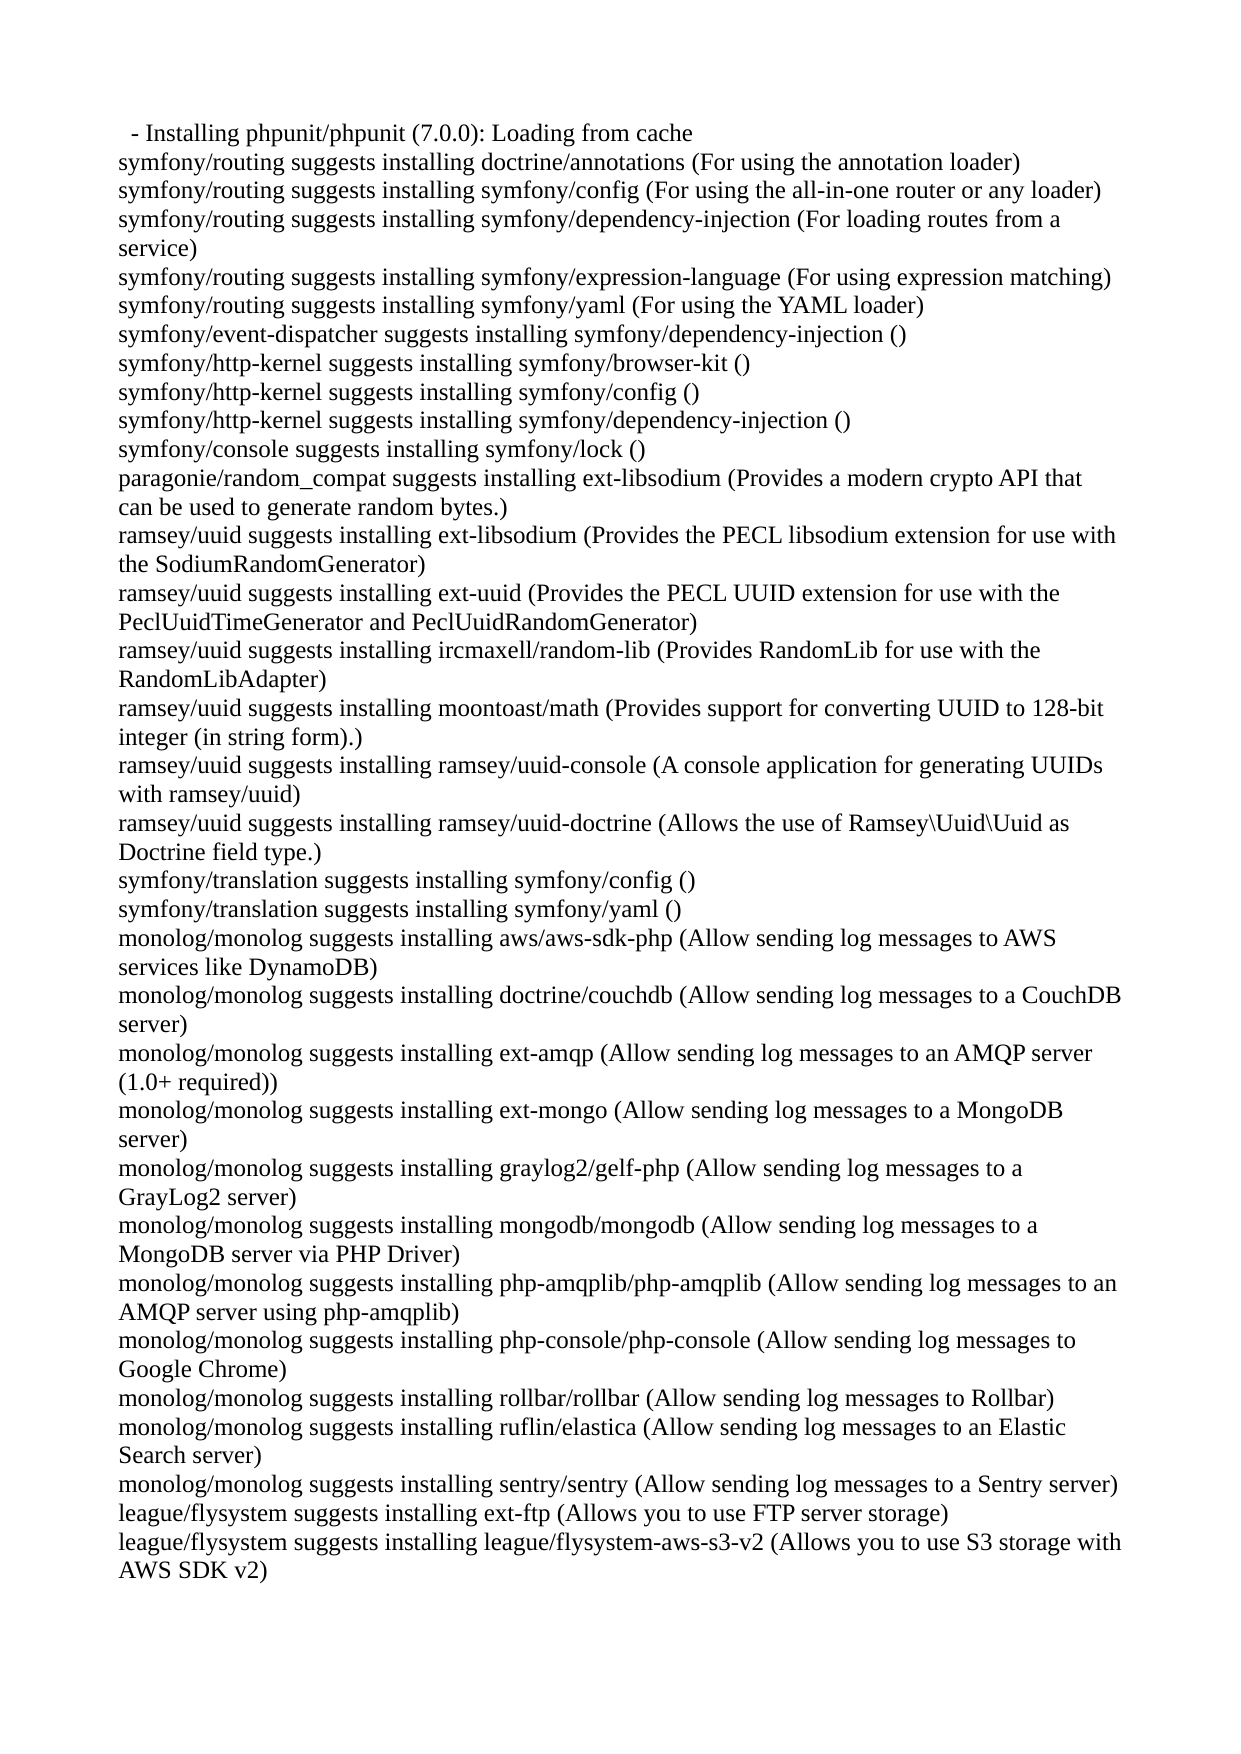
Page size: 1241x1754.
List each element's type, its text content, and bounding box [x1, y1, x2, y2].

text ramsey/uuid suggests installing ramsey/uuid-doctrine (Allows the use of Ramsey\Uuid\Uuid as Doctrine field type.) [118, 808, 1122, 866]
text ramsey/uuid suggests installing ircmaxell/random-lib (Provides RandomLib for use with the RandomLibAdapter) [118, 636, 1122, 693]
text symfony/translation suggests installing symfony/config () [118, 866, 1122, 894]
text symfony/routing suggests installing symfony/dependency-injection (For loading routes from a service) [118, 204, 1122, 262]
text monolog/monolog suggests installing ext-amqp (Allow sending log messages to an AMQP server (1.0+ required)) [118, 1038, 1122, 1096]
text league/flysystem suggests installing ext-ftp (Allows you to use FTP server storage) [118, 1498, 1122, 1527]
text monolog/monolog suggests installing ruflin/elastica (Allow sending log messages to an Elastic Search server) [118, 1412, 1122, 1469]
text symfony/routing suggests installing doctrine/annotations (For using the annotation loader) [118, 147, 1122, 176]
text symfony/http-kernel suggests installing symfony/config () [118, 377, 1122, 406]
text monolog/monolog suggests installing aws/aws-sdk-php (Allow sending log messages to AWS services like DynamoDB) [118, 923, 1122, 981]
text ramsey/uuid suggests installing ext-uuid (Provides the PECL UUID extension for use with the PeclUuidTimeGenerator and PeclUuidRandomGenerator) [118, 578, 1122, 636]
text ramsey/uuid suggests installing ramsey/uuid-console (A console application for generating UUIDs with ramsey/uuid) [118, 751, 1122, 808]
text - Installing phpunit/phpunit (7.0.0): Loading from cache [118, 118, 1122, 147]
text league/flysystem suggests installing league/flysystem-aws-s3-v2 (Allows you to use S3 storage with AWS SDK v2) [118, 1527, 1122, 1584]
text symfony/console suggests installing symfony/lock () [118, 434, 1122, 463]
text monolog/monolog suggests installing mongodb/mongodb (Allow sending log messages to a MongoDB server via PHP Driver) [118, 1211, 1122, 1268]
text symfony/event-dispatcher suggests installing symfony/dependency-injection () [118, 319, 1122, 348]
text monolog/monolog suggests installing php-console/php-console (Allow sending log messages to Google Chrome) [118, 1326, 1122, 1383]
text monolog/monolog suggests installing graylog2/gelf-php (Allow sending log messages to a GrayLog2 server) [118, 1153, 1122, 1211]
text monolog/monolog suggests installing sentry/sentry (Allow sending log messages to a Sentry server) [118, 1469, 1122, 1498]
text symfony/routing suggests installing symfony/yaml (For using the YAML loader) [118, 291, 1122, 319]
text symfony/http-kernel suggests installing symfony/browser-kit () [118, 348, 1122, 377]
text symfony/translation suggests installing symfony/yaml () [118, 894, 1122, 923]
text symfony/http-kernel suggests installing symfony/dependency-injection () [118, 406, 1122, 434]
text monolog/monolog suggests installing php-amqplib/php-amqplib (Allow sending log messages to an AMQP server using php-amqplib) [118, 1268, 1122, 1326]
text monolog/monolog suggests installing doctrine/couchdb (Allow sending log messages to a CouchDB server) [118, 981, 1122, 1038]
text monolog/monolog suggests installing rollbar/rollbar (Allow sending log messages to Rollbar) [118, 1383, 1122, 1412]
text symfony/routing suggests installing symfony/config (For using the all-in-one router or any loader) [118, 176, 1122, 204]
text paragonie/random_compat suggests installing ext-libsodium (Provides a modern crypto API that can be used to generate random bytes.) [118, 463, 1122, 521]
text symfony/routing suggests installing symfony/expression-language (For using expression matching) [118, 262, 1122, 291]
text monolog/monolog suggests installing ext-mongo (Allow sending log messages to a MongoDB server) [118, 1096, 1122, 1153]
text ramsey/uuid suggests installing moontoast/math (Provides support for converting UUID to 128-bit integer (in string form).) [118, 693, 1122, 751]
text ramsey/uuid suggests installing ext-libsodium (Provides the PECL libsodium extension for use with the SodiumRandomGenerator) [118, 521, 1122, 578]
